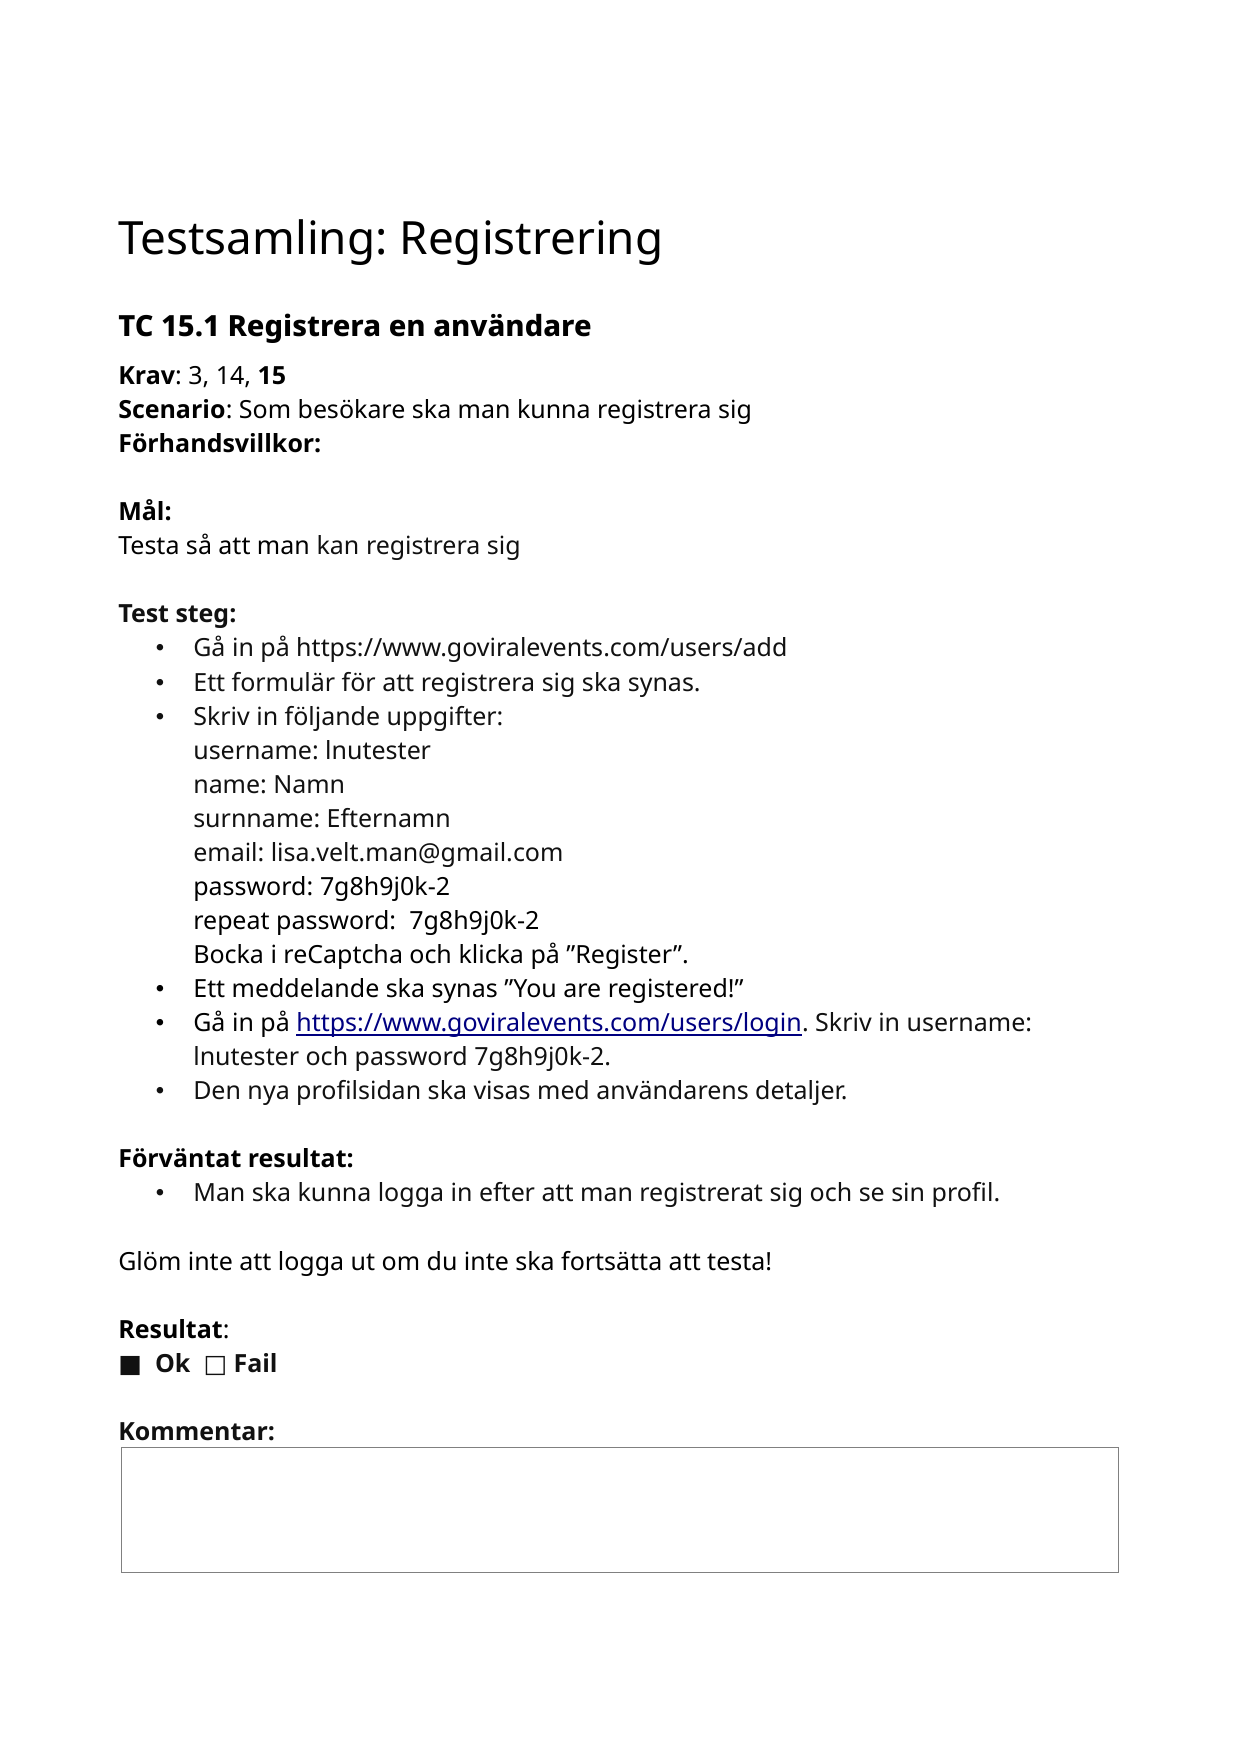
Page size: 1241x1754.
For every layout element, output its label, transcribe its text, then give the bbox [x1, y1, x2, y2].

list repeat password: 7g8h9j0k-2 [156, 903, 1122, 937]
list Bocka i reCaptcha och klicka på ”Register”. [156, 937, 1122, 971]
text Resultat: [118, 1311, 1122, 1345]
list email: lisa.velt.man@gmail.com [156, 834, 1122, 868]
subtitle TC 15.1 Registrera en användare [118, 305, 1122, 345]
list Skriv in följande uppgifter: [156, 698, 1122, 732]
list username: lnutester [156, 732, 1122, 766]
text Krav: 3, 14, 15 [118, 358, 1122, 392]
text Förväntat resultat: [118, 1141, 1122, 1175]
list Gå in på https://www.goviralevents.com/users/add [156, 630, 1122, 664]
list Man ska kunna logga in efter att man registrerat sig och se sin profil. [156, 1175, 1122, 1209]
text Kommentar: [118, 1413, 1122, 1448]
text Scenario: Som besökare ska man kunna registrera sig [118, 392, 1122, 426]
list Ett formulär för att registrera sig ska synas. [156, 664, 1122, 698]
list surnname: Efternamn [156, 800, 1122, 834]
list Ett meddelande ska synas ”You are registered!” [156, 971, 1122, 1005]
text Testa så att man kan registrera sig [118, 528, 1122, 562]
subtitle Testsamling: Registrering [118, 206, 1122, 268]
list name: Namn [156, 766, 1122, 800]
list password: 7g8h9j0k-2 [156, 868, 1122, 903]
text Förhandsvillkor: [118, 426, 1122, 460]
list Den nya profilsidan ska visas med användarens detaljer. [156, 1073, 1122, 1107]
text ■ Ok □ Fail [118, 1345, 1122, 1379]
list Gå in på https://www.goviralevents.com/users/login. Skriv in username: lnutester och password 7g8h9j0k-2. [156, 1005, 1122, 1073]
text Mål: [118, 494, 1122, 528]
text Test steg: [118, 596, 1122, 630]
text Glöm inte att logga ut om du inte ska fortsätta att testa! [118, 1243, 1122, 1277]
